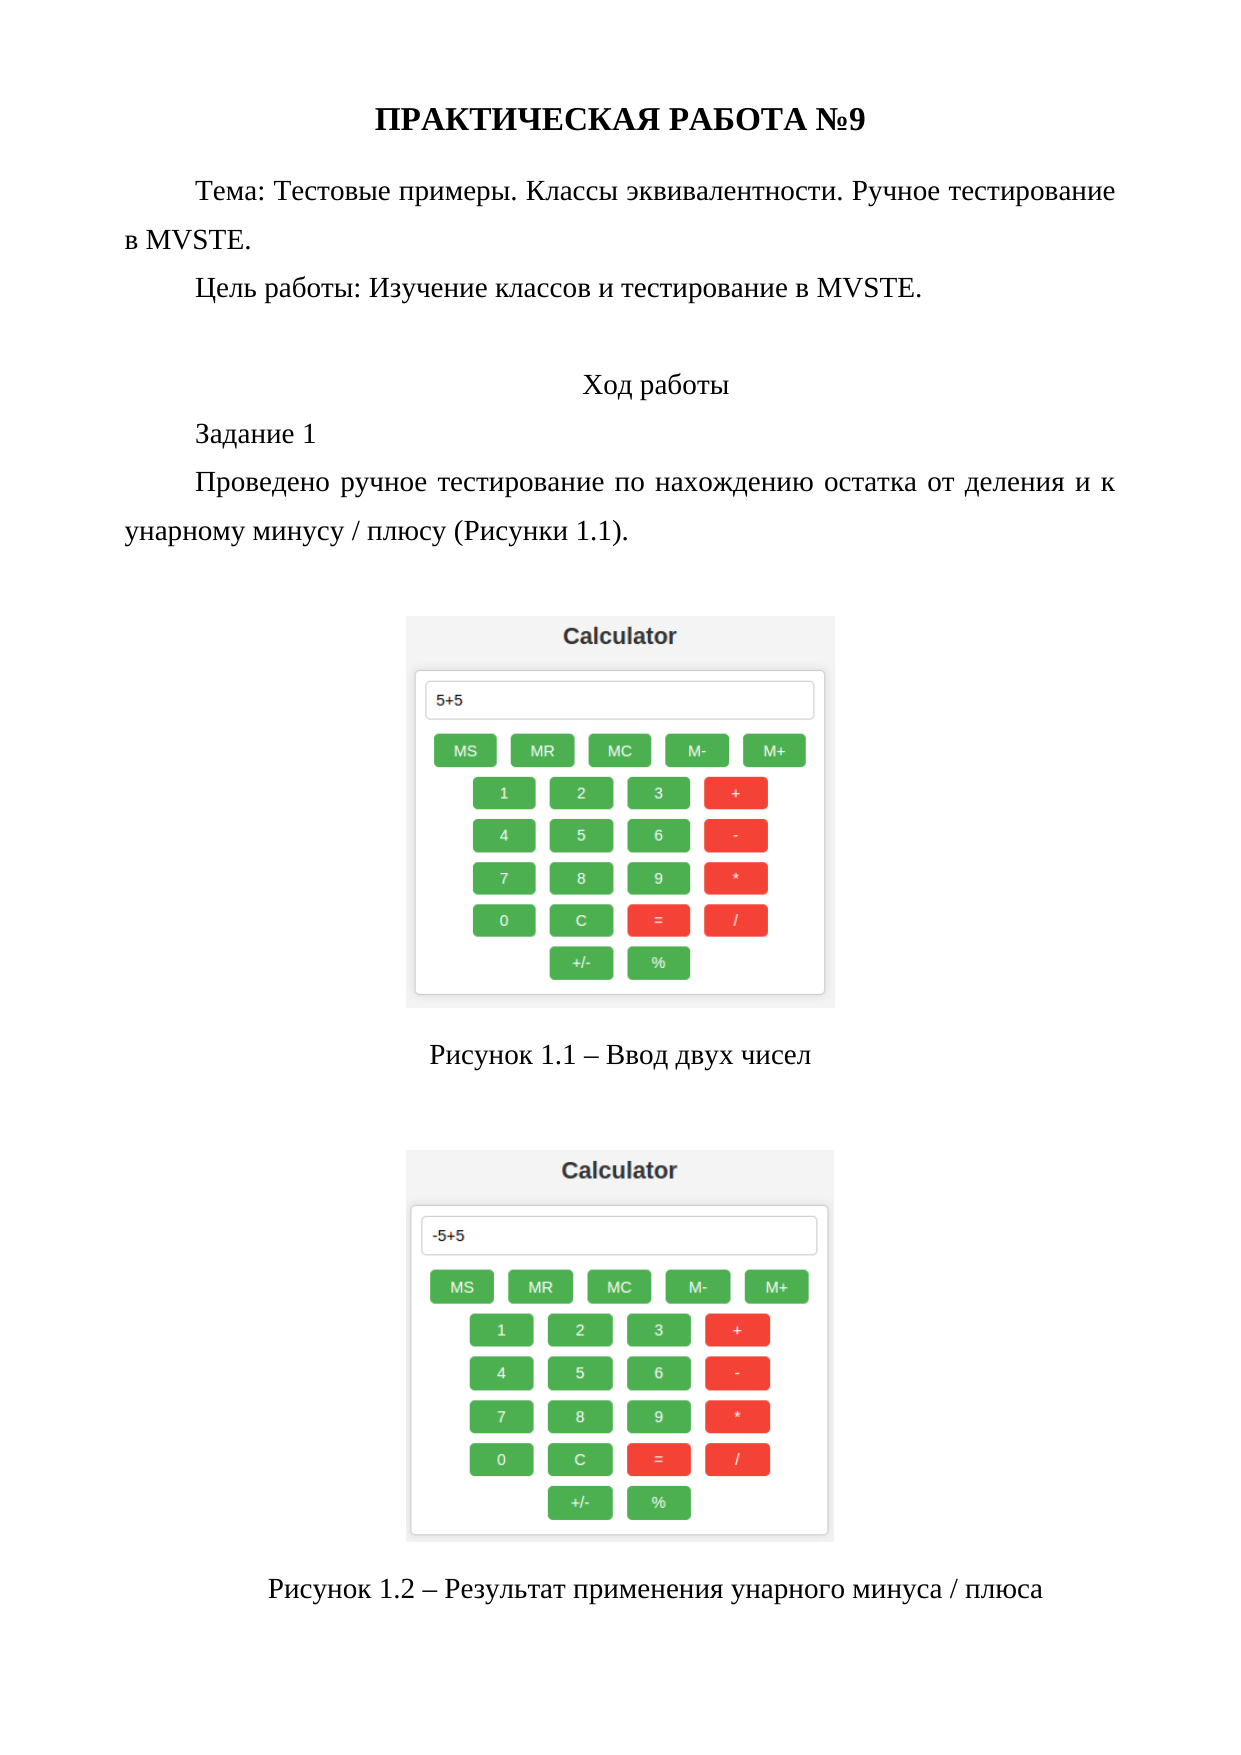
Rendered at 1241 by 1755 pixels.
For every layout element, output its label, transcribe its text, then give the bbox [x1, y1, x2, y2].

picture [406, 616, 835, 1008]
text Ход работы [118, 362, 1122, 401]
text Проведено ручное тестирование по нахождению остатка от деления и к унарному минусу / плюсу (Рисунки 1.1). [118, 459, 1122, 546]
text Цель работы: Изучение классов и тестирование в MVSTE. [118, 265, 1122, 304]
text Рисунок 1.2 – Результат применения унарного минуса / плюса [118, 1566, 1122, 1611]
text ПРАКТИЧЕСКАЯ РАБОТА №9 [118, 95, 1122, 138]
text Рисунок 1.1 – Ввод двух чисел [118, 1032, 1122, 1071]
text Тема: Тестовые примеры. Классы эквивалентности. Ручное тестирование в MVSTE. [118, 168, 1122, 256]
text Задание 1 [118, 411, 1122, 449]
picture [406, 1150, 834, 1542]
